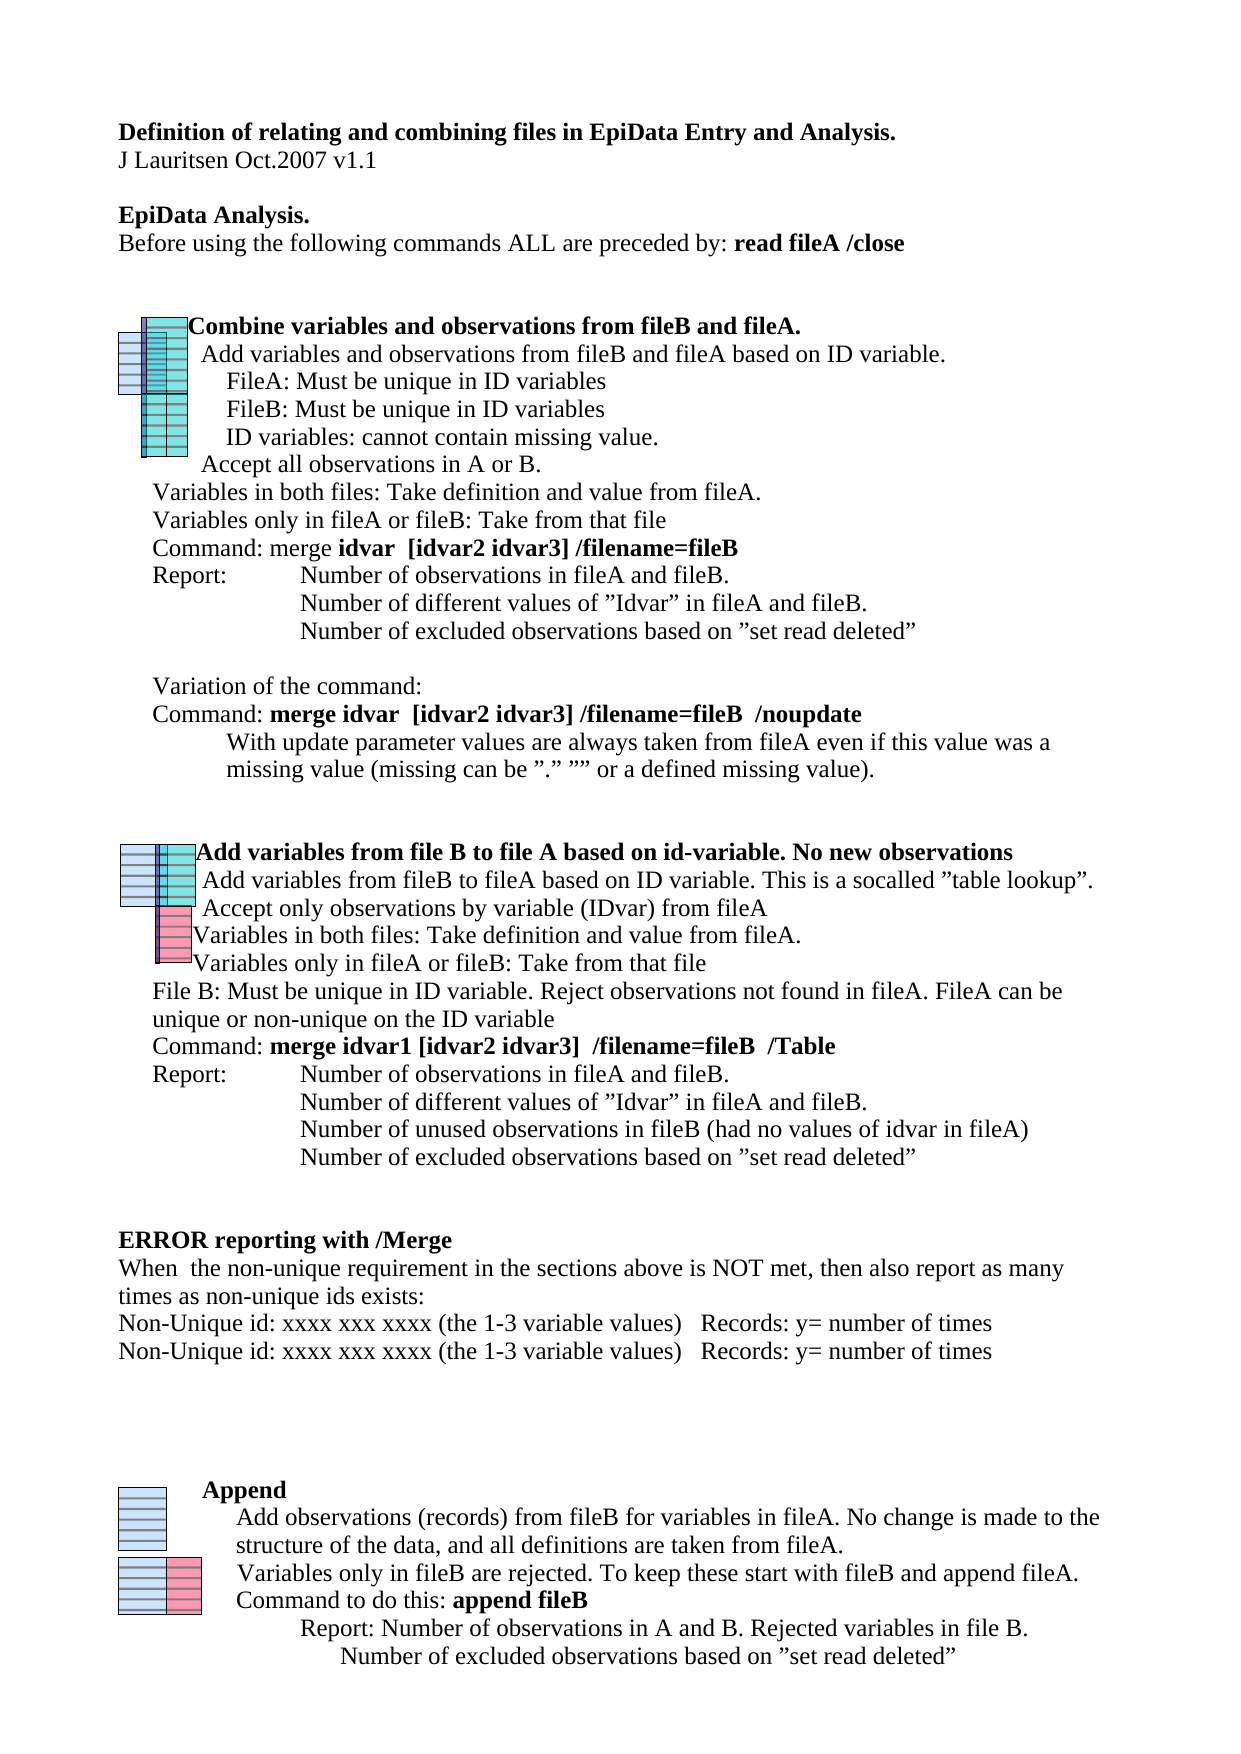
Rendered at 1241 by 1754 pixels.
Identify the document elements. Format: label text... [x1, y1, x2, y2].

text Append [118, 1476, 1122, 1503]
text Before using the following commands ALL are preceded by: read fileA /close [118, 229, 1122, 257]
text FileB: Must be unique in ID variables [188, 395, 1122, 423]
text Combine variables and observations from fileB and fileA. [118, 312, 1122, 340]
text Variables only in fileA or fileB: Take from that file [152, 949, 1122, 977]
text J Lauritsen Oct.2007 v1.1 [118, 146, 1122, 173]
text ERROR reporting with /Merge [118, 1226, 1122, 1254]
text When the non-unique requirement in the sections above is NOT met, then also report as many times as non-unique ids exists: [118, 1254, 1122, 1309]
text Add variables and observations from fileB and fileA based on ID variable. [188, 340, 1122, 367]
text Command: merge idvar [idvar2 idvar3] /filename=fileB /noupdate [152, 700, 1122, 728]
text Variables only in fileB are rejected. To keep these start with fileB and append fileA. [237, 1559, 1122, 1587]
text Number of excluded observations based on ”set read deleted” [152, 1143, 1122, 1171]
text FileA: Must be unique in ID variables [188, 367, 1122, 395]
text File B: Must be unique in ID variable. Reject observations not found in fileA. FileA can be unique or non-unique on the ID variable [152, 977, 1122, 1032]
text Add variables from file B to file A based on id-variable. No new observations [118, 838, 1122, 866]
text Number of different values of ”Idvar” in fileA and fileB. [152, 1088, 1122, 1116]
text Variation of the command: [152, 672, 1122, 700]
text Command: merge idvar1 [idvar2 idvar3] /filename=fileB /Table [152, 1032, 1122, 1060]
text With update parameter values are always taken from fileA even if this value was a missing value (missing can be ”.” ”” or a defined missing value). [152, 728, 1122, 783]
text Command: merge idvar [idvar2 idvar3] /filename=fileB [152, 534, 1122, 561]
text Non-Unique id: xxxx xxx xxxx (the 1-3 variable values) Records: y= number of times [118, 1309, 1122, 1337]
text Variables only in fileA or fileB: Take from that file [152, 506, 1122, 534]
text Report: Number of observations in fileA and fileB. [152, 561, 1122, 589]
text Number of unused observations in fileB (had no values of idvar in fileA) [152, 1116, 1122, 1143]
text Add variables from fileB to fileA based on ID variable. This is a socalled ”table lookup”. Accept only observations by variable (IDvar) from fileA Variables in both files: Take definition and value from fileA. [192, 866, 1122, 949]
text Add observations (records) from fileB for variables in fileA. No change is made to the structure of the data, and all definitions are taken from fileA. [152, 1503, 1122, 1559]
text Command to do this: append fileB [202, 1587, 1122, 1614]
text Number of excluded observations based on ”set read deleted” [152, 617, 1122, 644]
text Definition of relating and combining files in EpiData Entry and Analysis. [118, 118, 1122, 146]
text Report: Number of observations in fileA and fileB. [152, 1060, 1122, 1088]
text EpiData Analysis. [118, 201, 1122, 229]
text Number of different values of ”Idvar” in fileA and fileB. [152, 589, 1122, 617]
text Number of excluded observations based on ”set read deleted” [118, 1642, 1122, 1670]
text Report: Number of observations in A and B. Rejected variables in file B. [152, 1614, 1122, 1642]
text Non-Unique id: xxxx xxx xxxx (the 1-3 variable values) Records: y= number of times [118, 1337, 1122, 1365]
text ID variables: cannot contain missing value. Accept all observations in A or B. Variables in both files: Take definition and value from fileA. [152, 423, 1122, 506]
